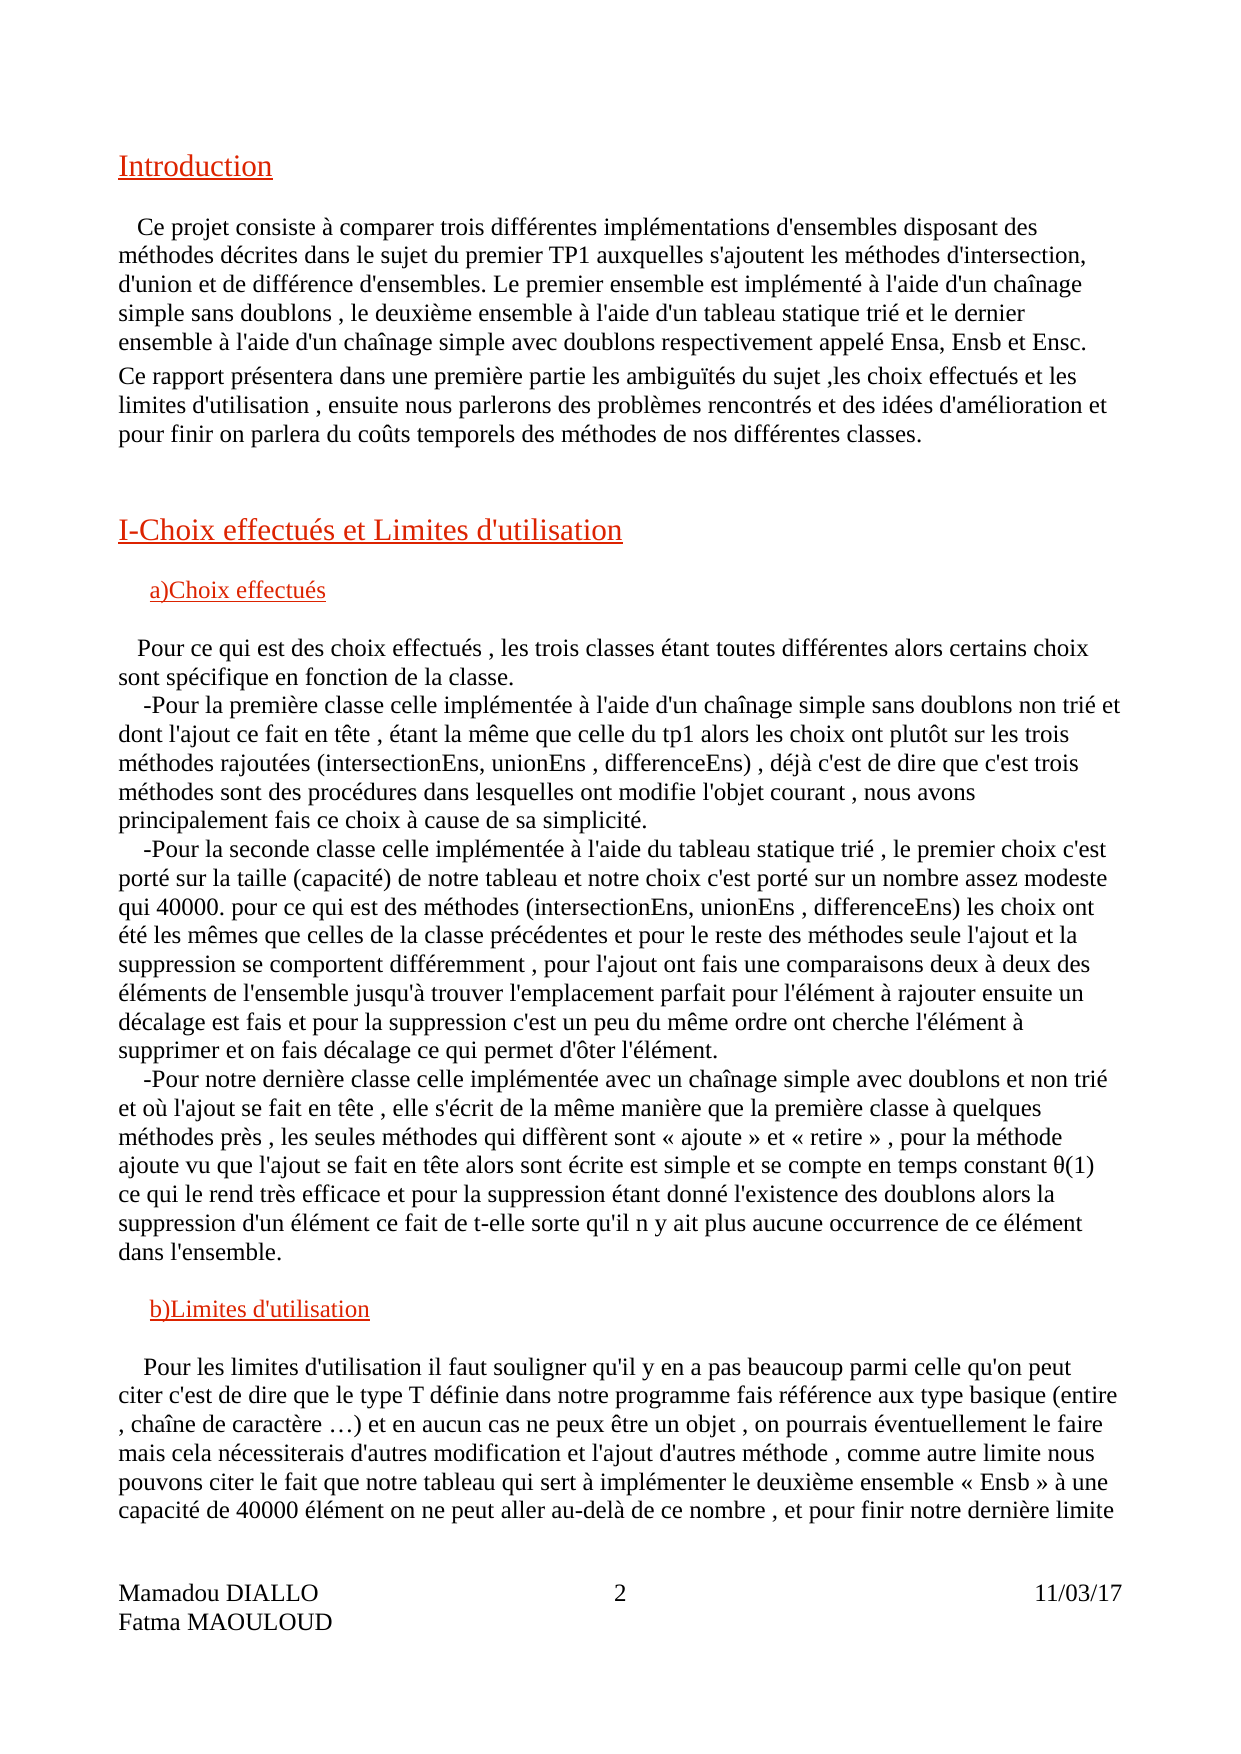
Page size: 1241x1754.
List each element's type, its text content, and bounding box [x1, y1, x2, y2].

text Ce projet consiste à comparer trois différentes implémentations d'ensembles disposant des méthodes décrites dans le sujet du premier TP1 auxquelles s'ajoutent les méthodes d'intersection, d'union et de différence d'ensembles. Le premier ensemble est implémenté à l'aide d'un chaînage simple sans doublons , le deuxième ensemble à l'aide d'un tableau statique trié et le dernier ensemble à l'aide d'un chaînage simple avec doublons respectivement appelé Ensa, Ensb et Ensc. [118, 212, 1122, 355]
text Ce rapport présentera dans une première partie les ambiguïtés du sujet ,les choix effectués et les limites d'utilisation , ensuite nous parlerons des problèmes rencontrés et des idées d'amélioration et pour finir on parlera du coûts temporels des méthodes de nos différentes classes. [118, 361, 1122, 447]
text Introduction [118, 147, 1122, 183]
text I-Choix effectués et Limites d'utilisation [118, 511, 1122, 547]
text -Pour la seconde classe celle implémentée à l'aide du tableau statique trié , le premier choix c'est porté sur la taille (capacité) de notre tableau et notre choix c'est porté sur un nombre assez modeste qui 40000. pour ce qui est des méthodes (intersectionEns, unionEns , differenceEns) les choix ont été les mêmes que celles de la classe précédentes et pour le reste des méthodes seule l'ajout et la suppression se comportent différemment , pour l'ajout ont fais une comparaisons deux à deux des éléments de l'ensemble jusqu'à trouver l'emplacement parfait pour l'élément à rajouter ensuite un décalage est fais et pour la suppression c'est un peu du même ordre ont cherche l'élément à supprimer et on fais décalage ce qui permet d'ôter l'élément. [118, 834, 1122, 1064]
text Pour les limites d'utilisation il faut souligner qu'il y en a pas beaucoup parmi celle qu'on peut citer c'est de dire que le type T définie dans notre programme fais référence aux type basique (entire , chaîne de caractère …) et en aucun cas ne peux être un objet , on pourrais éventuellement le faire mais cela nécessiterais d'autres modification et l'ajout d'autres méthode , comme autre limite nous pouvons citer le fait que notre tableau qui sert à implémenter le deuxième ensemble « Ensb » à une capacité de 40000 élément on ne peut aller au-delà de ce nombre , et pour finir notre dernière limite [118, 1352, 1122, 1524]
text a)Choix effectués [118, 576, 1122, 604]
text Pour ce qui est des choix effectués , les trois classes étant toutes différentes alors certains choix sont spécifique en fonction de la classe. [118, 633, 1122, 691]
text -Pour notre dernière classe celle implémentée avec un chaînage simple avec doublons et non trié et où l'ajout se fait en tête , elle s'écrit de la même manière que la première classe à quelques méthodes près , les seules méthodes qui diffèrent sont « ajoute » et « retire » , pour la méthode ajoute vu que l'ajout se fait en tête alors sont écrite est simple et se compte en temps constant θ(1) ce qui le rend très efficace et pour la suppression étant donné l'existence des doublons alors la suppression d'un élément ce fait de t-elle sorte qu'il n y ait plus aucune occurrence de ce élément dans l'ensemble. [118, 1064, 1122, 1266]
text b)Limites d'utilisation [118, 1294, 1122, 1323]
text -Pour la première classe celle implémentée à l'aide d'un chaînage simple sans doublons non trié et dont l'ajout ce fait en tête , étant la même que celle du tp1 alors les choix ont plutôt sur les trois méthodes rajoutées (intersectionEns, unionEns , differenceEns) , déjà c'est de dire que c'est trois méthodes sont des procédures dans lesquelles ont modifie l'objet courant , nous avons principalement fais ce choix à cause de sa simplicité. [118, 691, 1122, 834]
